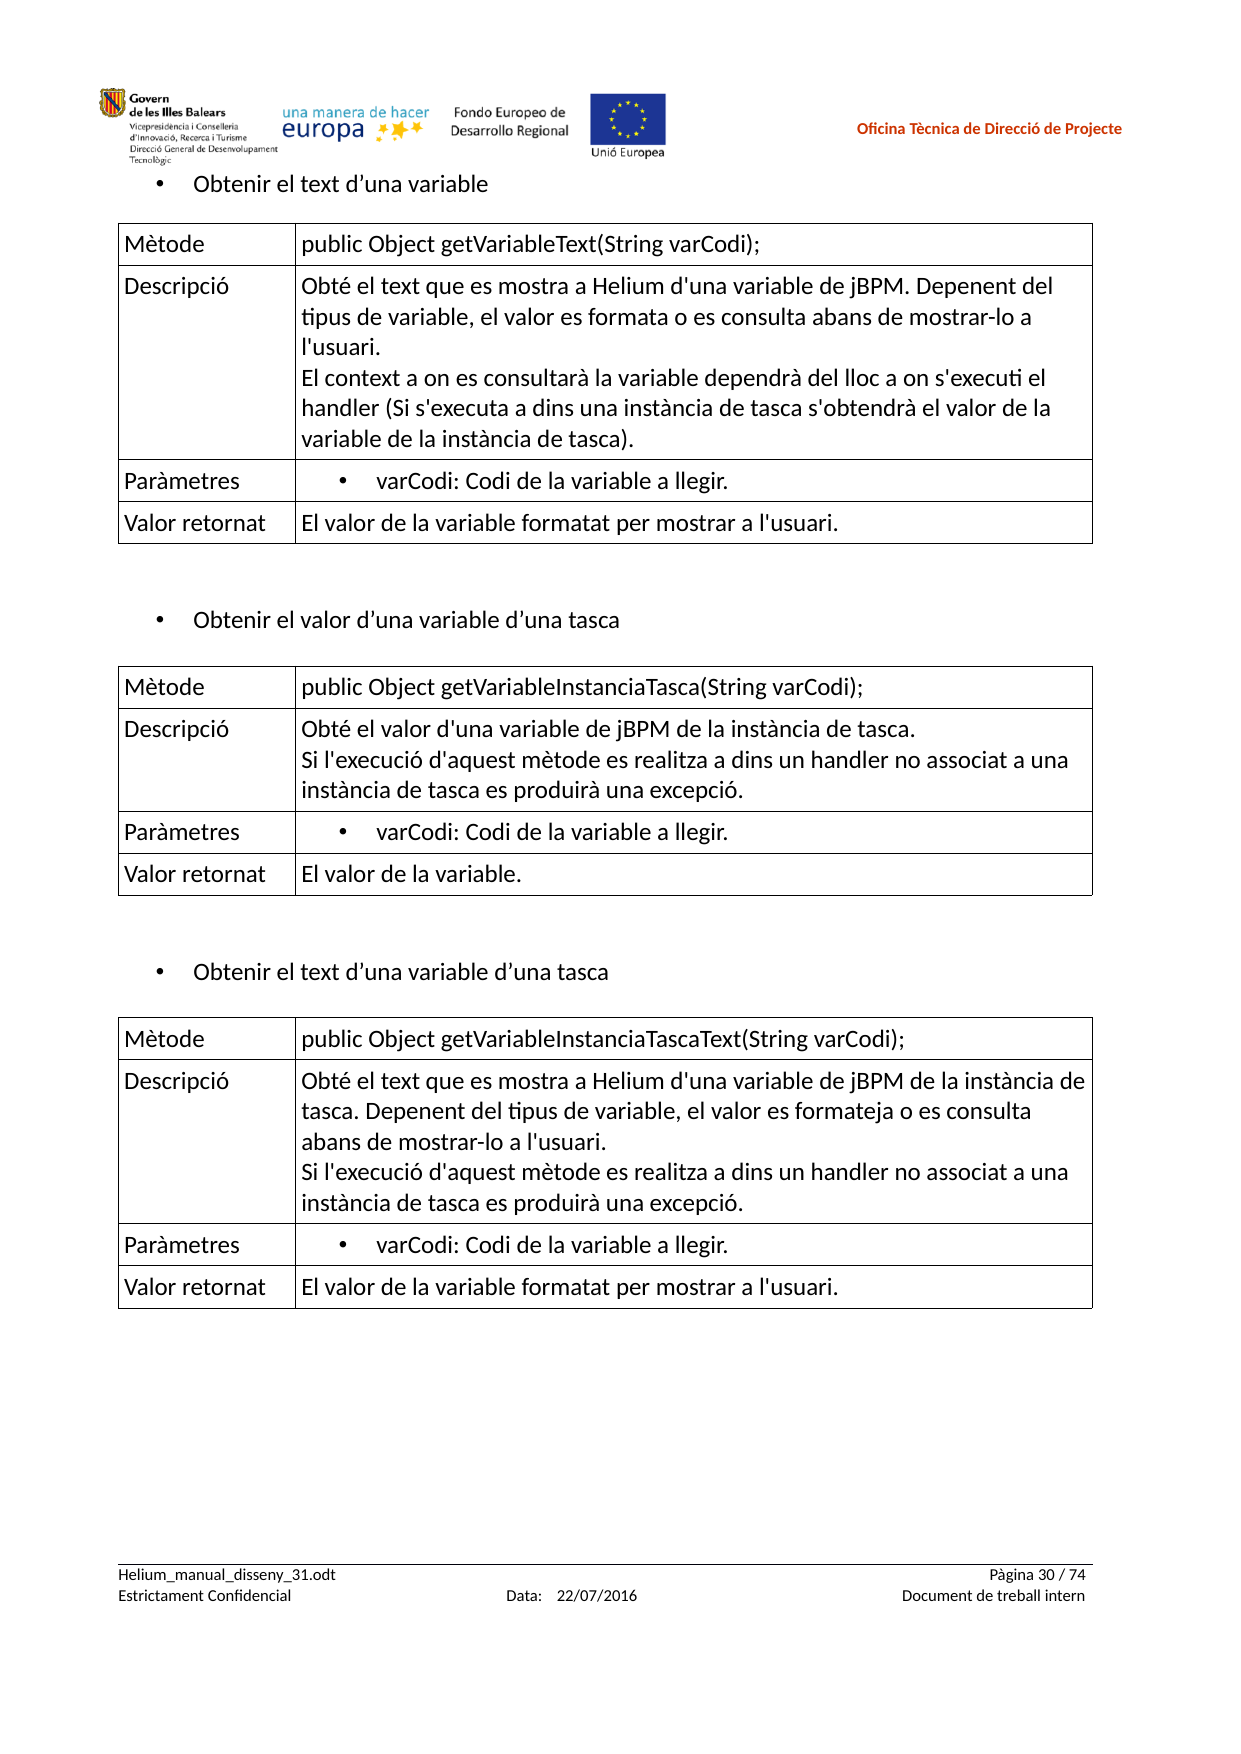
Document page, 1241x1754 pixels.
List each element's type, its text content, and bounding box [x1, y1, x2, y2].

table_header Mètode [119, 667, 295, 708]
table_cell varCodi: Codi de la variable a llegir. [296, 460, 1092, 501]
table_cell Paràmetres [119, 812, 295, 853]
table_cell El valor de la variable. [296, 854, 1092, 895]
list Obtenir el valor d’una variable d’una tasca [156, 604, 1122, 635]
table_cell Obté el valor d'una variable de jBPM de la instància de tasca. Si l'execució d'aquest mètode es realitza a dins un handler no associat a una instància de tasca es produirà una excepció. [296, 709, 1092, 811]
list Obtenir el text d’una variable d’una tasca [156, 956, 1122, 987]
table_header Mètode [119, 224, 295, 264]
table_header public Object getVariableInstanciaTasca(String varCodi); [296, 667, 1092, 708]
table_cell Valor retornat [119, 1266, 295, 1307]
table_cell Obté el text que es mostra a Helium d'una variable de jBPM de la instància de tasca. Depenent del tipus de variable, el valor es formateja o es consulta abans de mostrar-lo a l'usuari. Si l'execució d'aquest mètode es realitza a dins un handler no associat a una instància de tasca es produirà una excepció. [296, 1060, 1092, 1223]
picture [99, 87, 668, 166]
table_cell Descripció [119, 266, 295, 459]
table_header public Object getVariableText(String varCodi); [296, 224, 1092, 264]
table_cell varCodi: Codi de la variable a llegir. [296, 812, 1092, 853]
table_cell Paràmetres [119, 1224, 295, 1265]
table_cell Descripció [119, 709, 295, 811]
table_header public Object getVariableInstanciaTascaText(String varCodi); [296, 1018, 1092, 1059]
table_cell Descripció [119, 1060, 295, 1223]
table_cell varCodi: Codi de la variable a llegir. [296, 1224, 1092, 1265]
table_header Mètode [119, 1018, 295, 1059]
table_cell Valor retornat [119, 502, 295, 543]
table_cell Paràmetres [119, 460, 295, 501]
table_cell Obté el text que es mostra a Helium d'una variable de jBPM. Depenent del tipus de variable, el valor es formata o es consulta abans de mostrar-lo a l'usuari. El context a on es consultarà la variable dependrà del lloc a on s'executi el handler (Si s'executa a dins una instància de tasca s'obtendrà el valor de la variable de la instància de tasca). [296, 266, 1092, 459]
list Obtenir el text d’una variable [156, 168, 1122, 198]
table_cell El valor de la variable formatat per mostrar a l'usuari. [296, 1266, 1092, 1307]
table_cell Valor retornat [119, 854, 295, 895]
table_cell El valor de la variable formatat per mostrar a l'usuari. [296, 502, 1092, 543]
